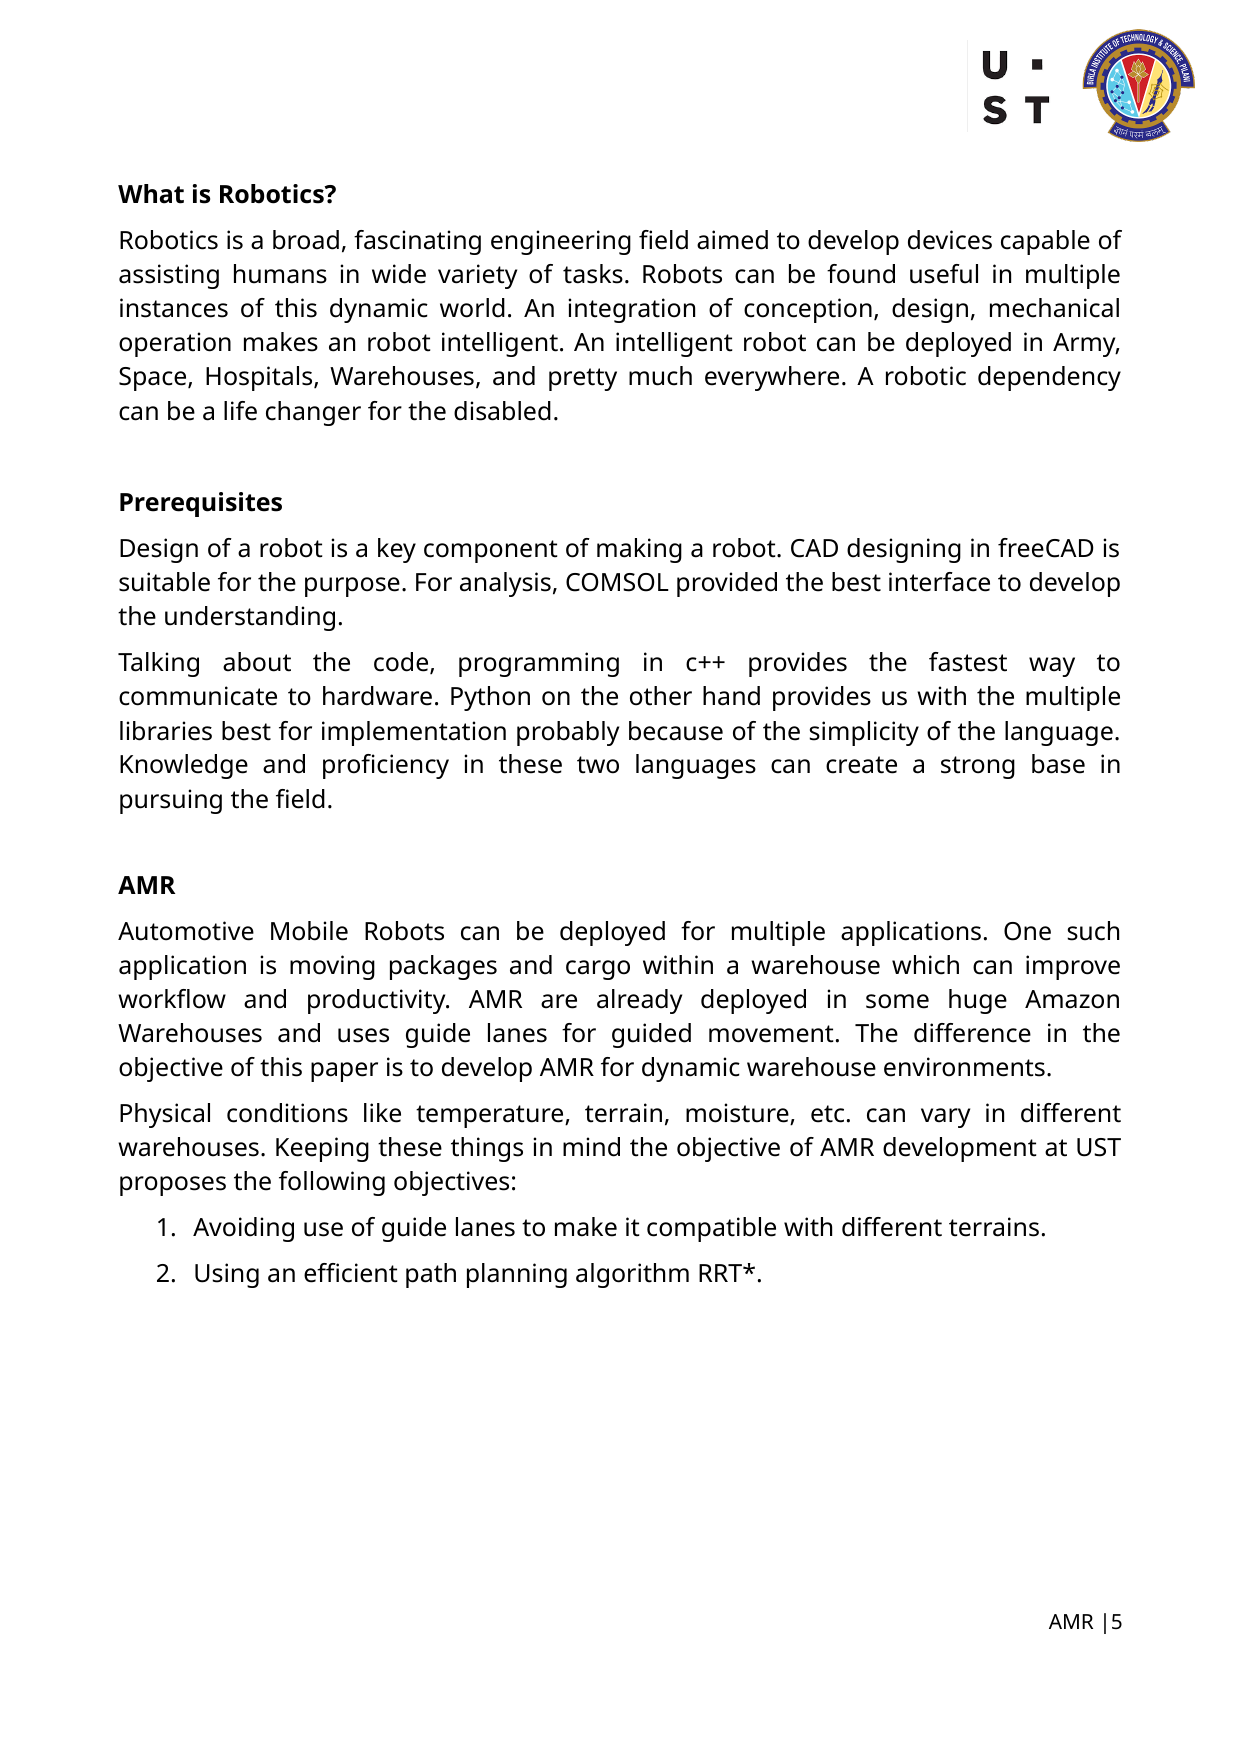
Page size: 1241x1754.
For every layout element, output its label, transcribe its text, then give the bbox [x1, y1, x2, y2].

text Robotics is a broad, fascinating engineering field aimed to develop devices capable of assisting humans in wide variety of tasks. Robots can be found useful in multiple instances of this dynamic world. An integration of conception, design, mechanical operation makes an robot intelligent. An intelligent robot can be deployed in Army, Space, Hospitals, Warehouses, and pretty much everywhere. A robotic dependency can be a life changer for the disabled. [118, 223, 1122, 427]
picture [967, 40, 1057, 132]
text What is Robotics? [118, 177, 1122, 211]
text Physical conditions like temperature, terrain, moisture, etc. can vary in different warehouses. Keeping these things in mind the objective of AMR development at UST proposes the following objectives: [118, 1096, 1122, 1198]
list Avoiding use of guide lanes to make it compatible with different terrains. [156, 1210, 1122, 1244]
text Talking about the code, programming in c++ provides the fastest way to communicate to hardware. Python on the other hand provides us with the multiple libraries best for implementation probably because of the simplicity of the language. Knowledge and proficiency in these two languages can create a strong base in pursuing the field. [118, 645, 1122, 815]
list Using an efficient path planning algorithm RRT*. [156, 1256, 1122, 1290]
picture [1082, 29, 1195, 142]
text Automotive Mobile Robots can be deployed for multiple applications. One such application is moving packages and cargo within a warehouse which can improve workflow and productivity. AMR are already deployed in some huge Amazon Warehouses and uses guide lanes for guided movement. The difference in the objective of this paper is to develop AMR for dynamic warehouse environments. [118, 914, 1122, 1084]
text Design of a robot is a key component of making a robot. CAD designing in freeCAD is suitable for the purpose. For analysis, COMSOL provided the best interface to develop the understanding. [118, 531, 1122, 633]
text AMR [118, 868, 1122, 902]
text Prerequisites [118, 485, 1122, 519]
